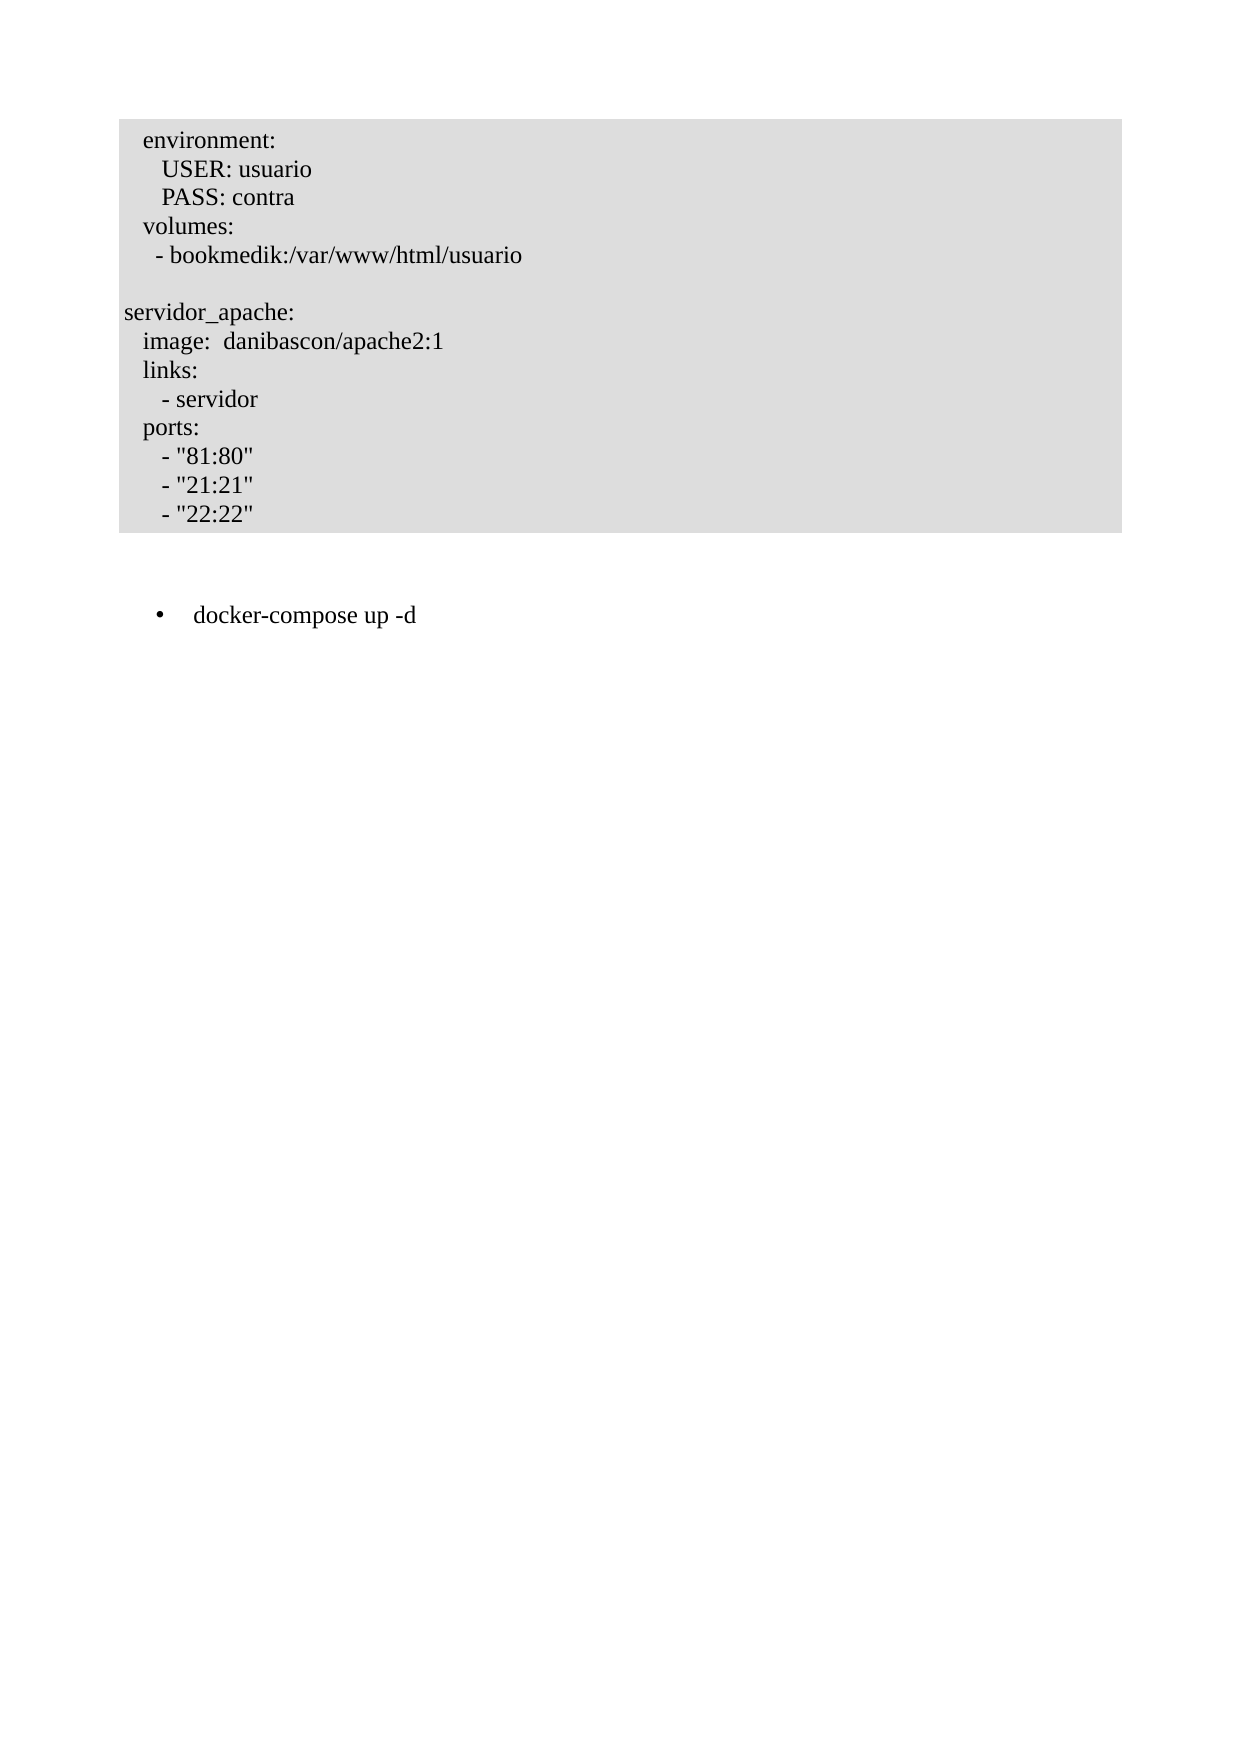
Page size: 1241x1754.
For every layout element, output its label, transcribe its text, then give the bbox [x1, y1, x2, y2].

table_header environment: USER: usuario PASS: contra volumes: - bookmedik:/var/www/html/usuario servidor_apache: image: danibascon/apache2:1 links: - servidor ports: - "81:80" - "21:21" - "22:22" [119, 119, 1122, 533]
list docker-compose up -d [156, 600, 1122, 629]
